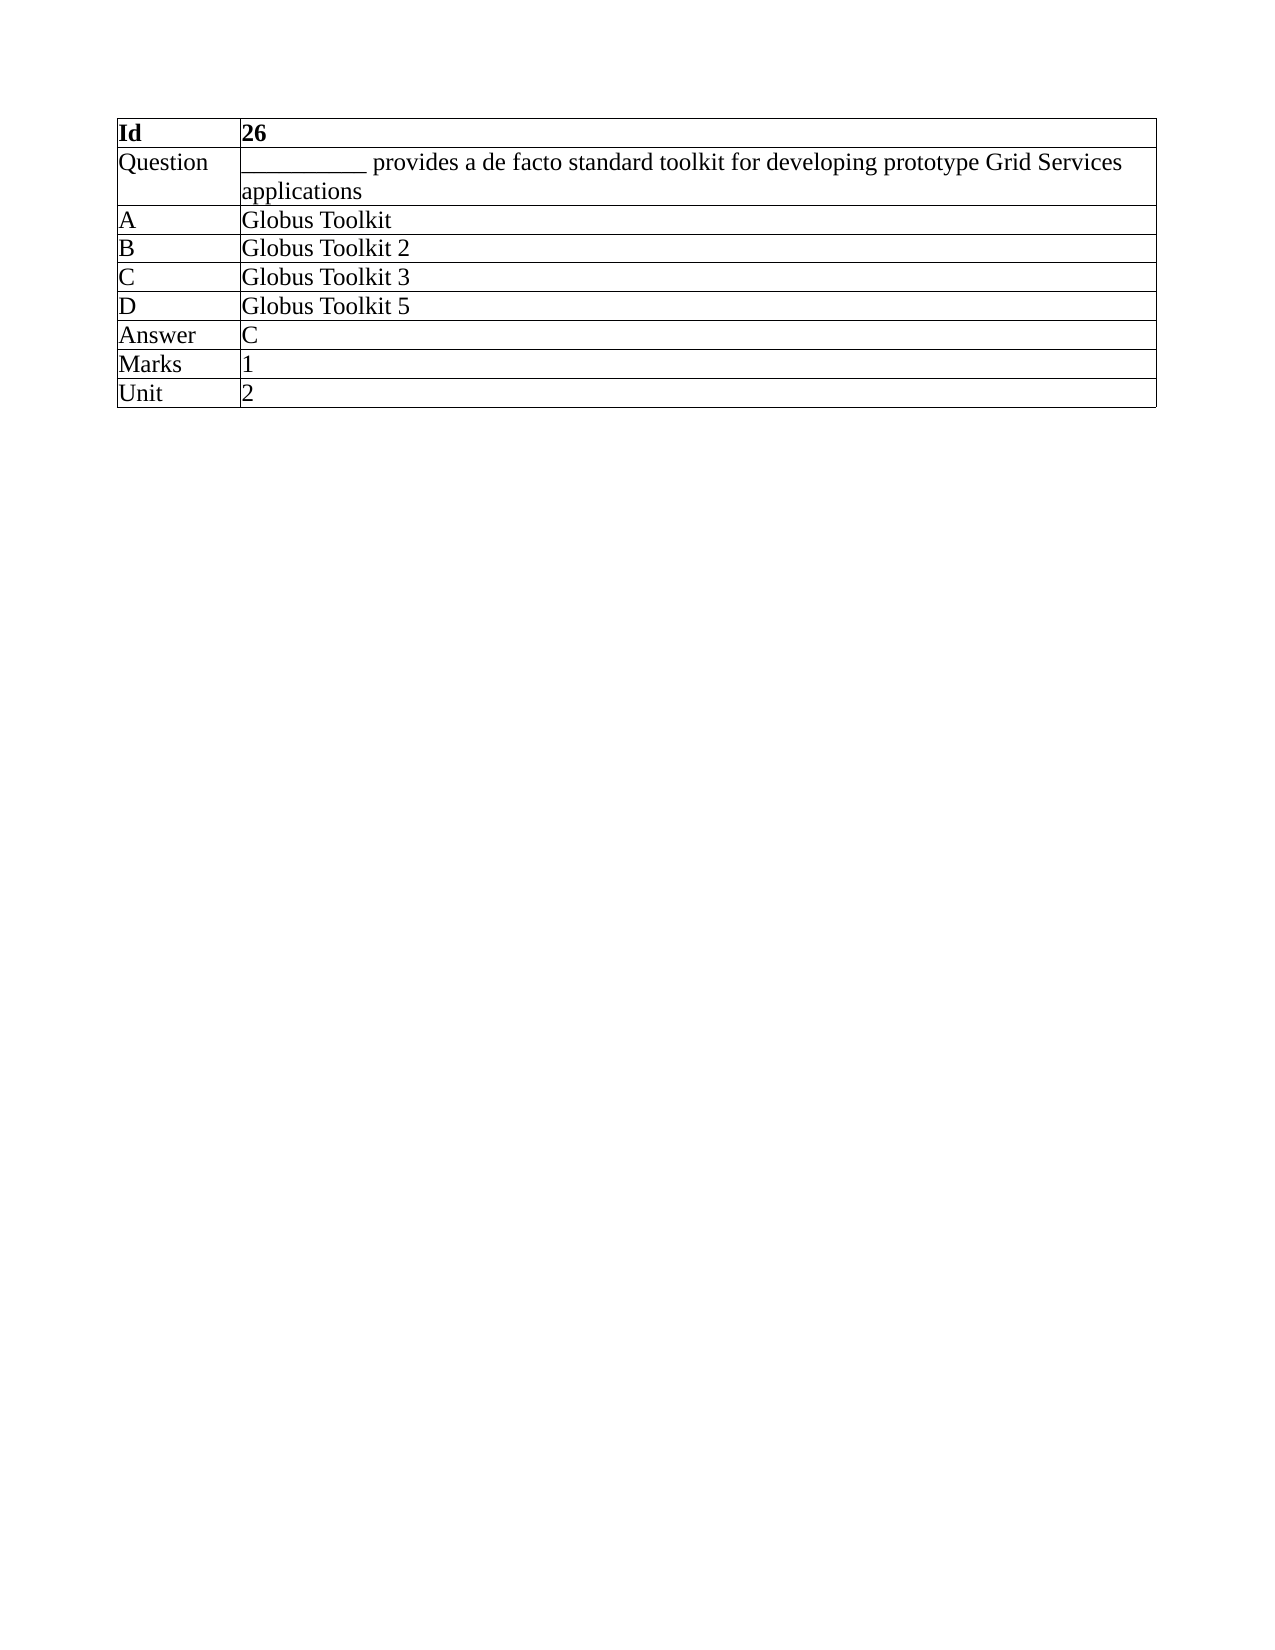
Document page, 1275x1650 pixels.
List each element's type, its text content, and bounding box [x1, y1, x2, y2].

table_header Id [118, 119, 240, 147]
table_cell 2 [241, 379, 1156, 407]
table_cell 1 [241, 350, 1156, 378]
table_cell Globus Toolkit [241, 206, 1156, 233]
table_cell Globus Toolkit 3 [241, 263, 1156, 291]
table_cell Answer [118, 321, 240, 349]
table_cell D [118, 292, 240, 320]
table_cell B [118, 235, 240, 262]
table_cell Globus Toolkit 5 [241, 292, 1156, 320]
table_cell __________ provides a de facto standard toolkit for developing prototype Grid Services applications [241, 148, 1156, 204]
table_cell Globus Toolkit 2 [241, 235, 1156, 262]
table_cell Unit [118, 379, 240, 407]
table_cell A [118, 206, 240, 233]
table_cell Marks [118, 350, 240, 378]
table_header 26 [241, 119, 1156, 147]
table_cell Question [118, 148, 240, 204]
table_cell C [241, 321, 1156, 349]
table_cell C [118, 263, 240, 291]
